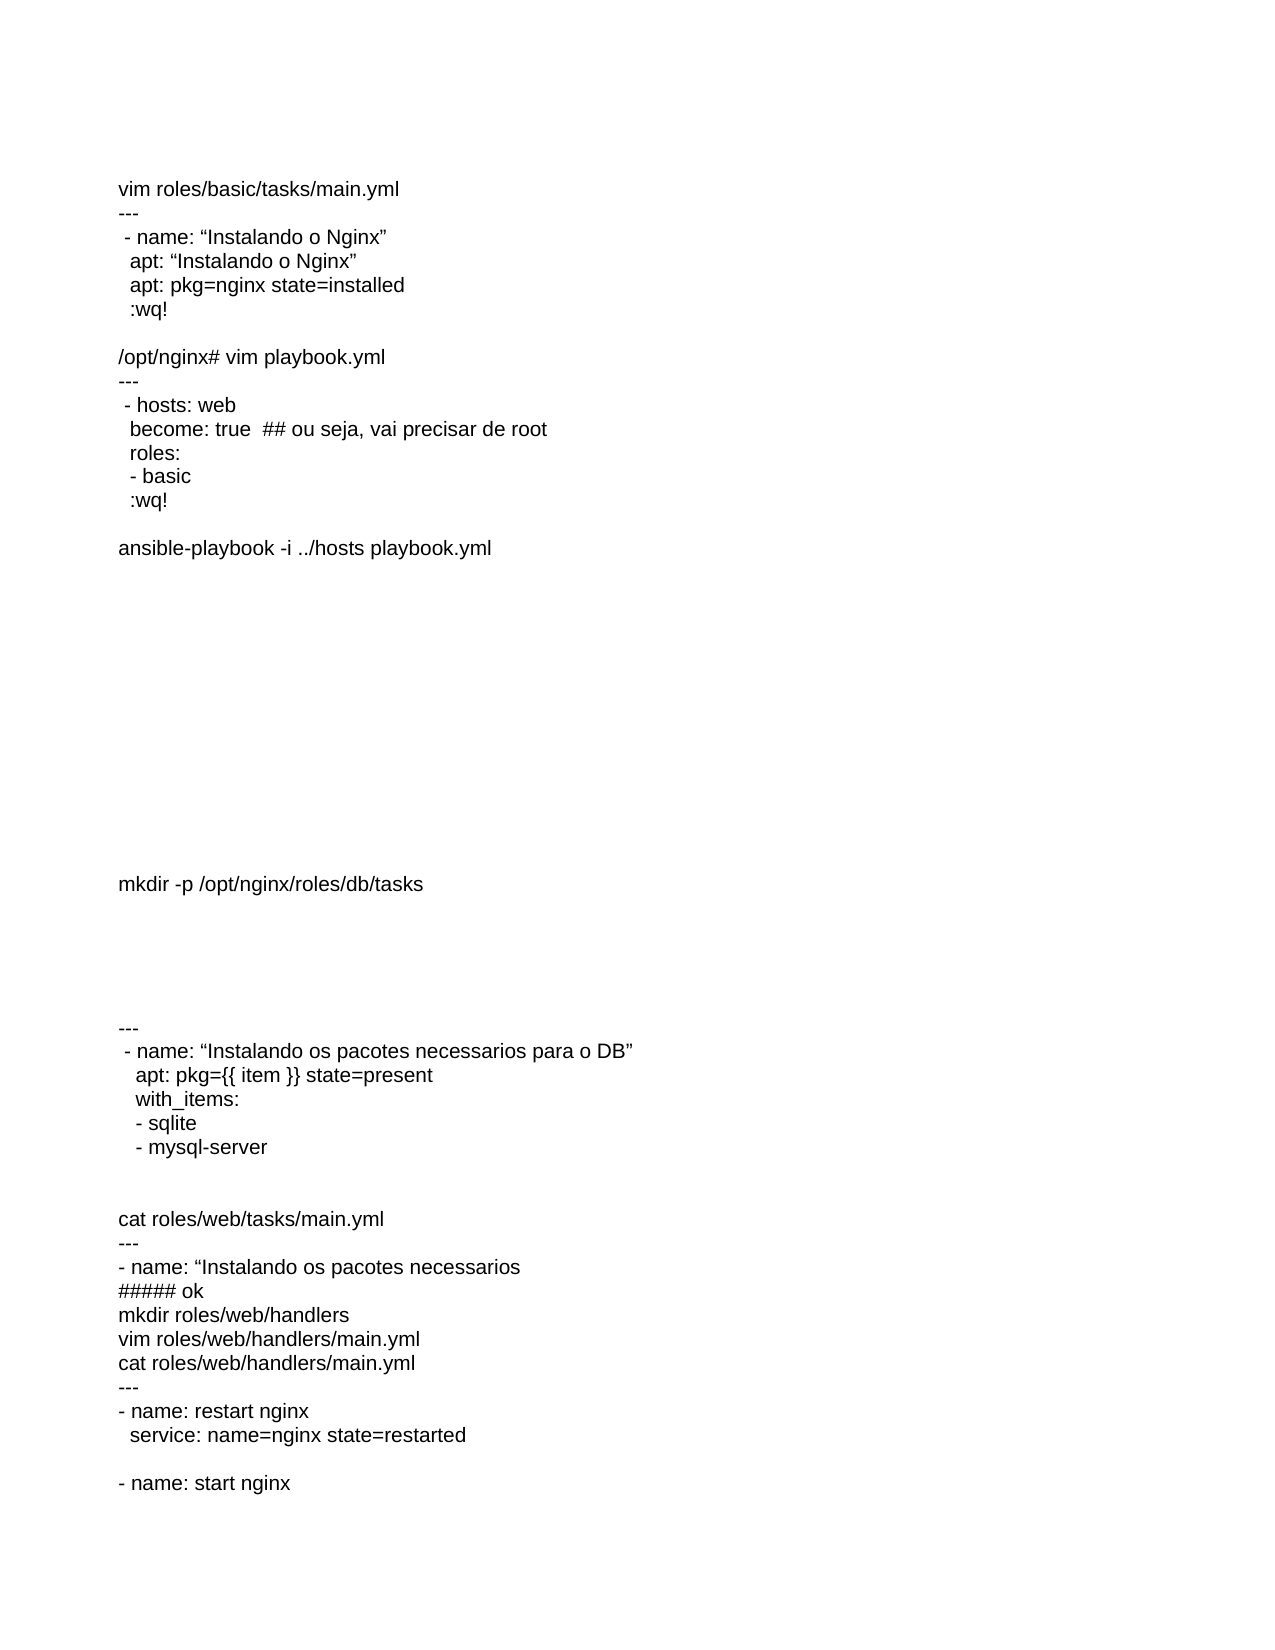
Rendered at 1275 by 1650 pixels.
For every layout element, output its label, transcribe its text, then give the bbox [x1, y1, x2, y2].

text vim roles/web/handlers/main.yml [118, 1327, 1157, 1351]
text - basic :wq! ansible-playbook -i ../hosts playbook.yml [118, 464, 1157, 584]
text roles: [118, 440, 1157, 464]
text --- - name: “Instalando os pacotes necessarios para o DB” apt: pkg={{ item }} state=present with_items: - sqlite - mysql-server [118, 967, 1157, 1207]
text service: name=nginx state=restarted - name: start nginx [118, 1423, 1157, 1494]
text - name: restart nginx [118, 1399, 1157, 1423]
text mkdir -p /opt/nginx/roles/db/tasks [118, 848, 1157, 919]
text cat roles/web/handlers/main.yml --- [118, 1351, 1157, 1399]
text apt: pkg=nginx state=installed :wq! [118, 273, 1157, 321]
text mkdir roles/web/handlers [118, 1303, 1157, 1327]
text cat roles/web/tasks/main.yml --- - name: “Instalando os pacotes necessarios ##### ok [118, 1207, 1157, 1303]
text vim roles/basic/tasks/main.yml --- - name: “Instalando o Nginx” [118, 177, 1157, 249]
text /opt/nginx# vim playbook.yml --- - hosts: web become: true ## ou seja, vai precisar de root [118, 344, 1157, 440]
text apt: “Instalando o Nginx” [118, 249, 1157, 273]
